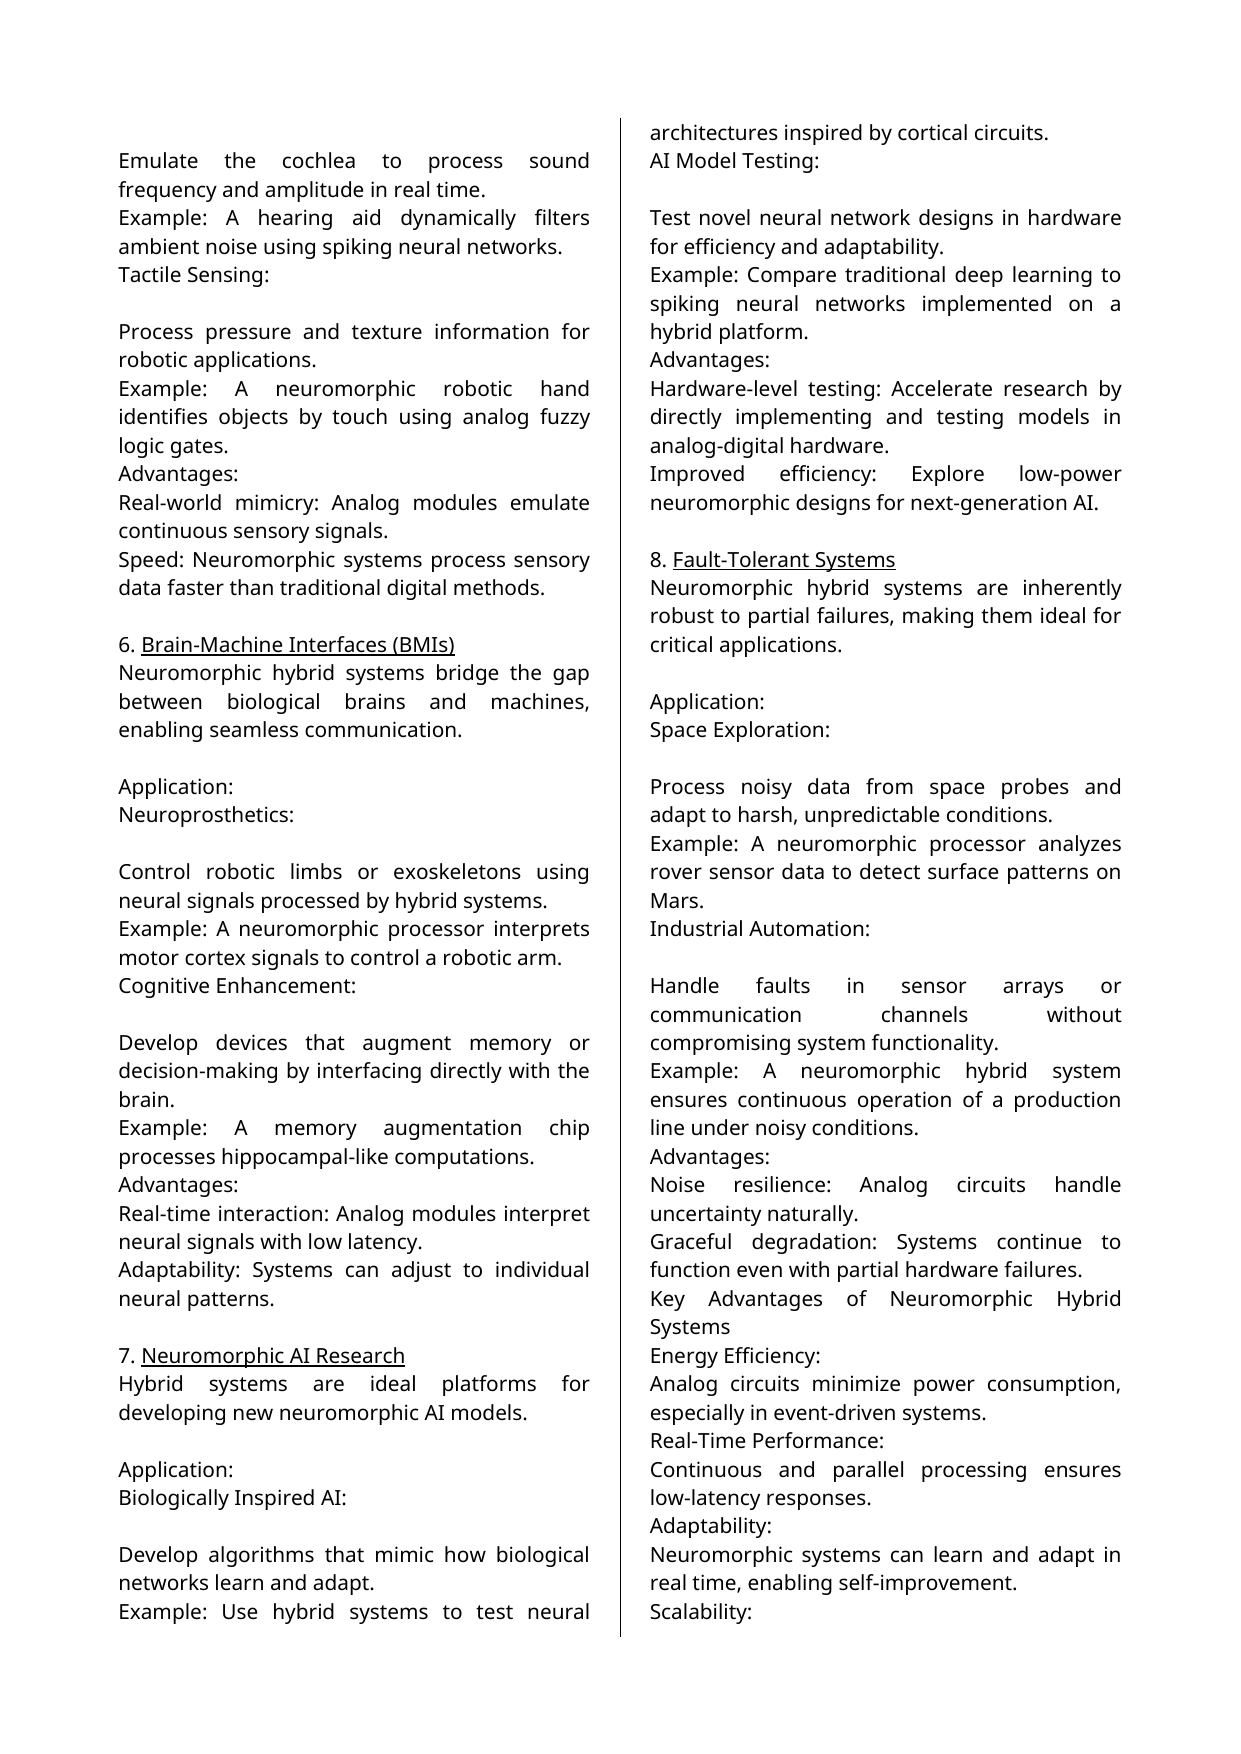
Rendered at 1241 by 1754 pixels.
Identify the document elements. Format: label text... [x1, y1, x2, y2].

text Space Exploration: [649, 715, 1122, 744]
text Advantages: [118, 459, 591, 488]
text Noise resilience: Analog circuits handle uncertainty naturally. [649, 1170, 1122, 1227]
text Biologically Inspired AI: [118, 1483, 591, 1512]
text Tactile Sensing: [118, 260, 591, 289]
text Example: A neuromorphic processor interprets motor cortex signals to control a robotic arm. [118, 914, 591, 971]
text Neuromorphic hybrid systems bridge the gap between biological brains and machines, enabling seamless communication. [118, 658, 591, 744]
text Application: [118, 772, 591, 801]
text Neuroprosthetics: [118, 801, 591, 829]
text Adaptability: Systems can adjust to individual neural patterns. [118, 1256, 591, 1312]
text Control robotic limbs or exoskeletons using neural signals processed by hybrid systems. [118, 857, 591, 914]
text Process noisy data from space probes and adapt to harsh, unpredictable conditions. [649, 772, 1122, 829]
text Real-time interaction: Analog modules interpret neural signals with low latency. [118, 1199, 591, 1256]
text Process pressure and texture information for robotic applications. [118, 317, 591, 374]
text Real-Time Performance: [649, 1426, 1122, 1455]
text Analog circuits minimize power consumption, especially in event-driven systems. [649, 1369, 1122, 1426]
text AI Model Testing: [649, 147, 1122, 175]
text Example: A neuromorphic processor analyzes rover sensor data to detect surface patterns on Mars. [649, 829, 1122, 914]
text Develop algorithms that mimic how biological networks learn and adapt. [118, 1540, 591, 1597]
text Key Advantages of Neuromorphic Hybrid Systems [649, 1284, 1122, 1341]
text Cognitive Enhancement: [118, 971, 591, 1000]
text Adaptability: [649, 1512, 1122, 1540]
text Graceful degradation: Systems continue to function even with partial hardware failures. [649, 1227, 1122, 1284]
text Application: [649, 687, 1122, 715]
text Develop devices that augment memory or decision-making by interfacing directly with the brain. [118, 1028, 591, 1113]
text Real-world mimicry: Analog modules emulate continuous sensory signals. [118, 488, 591, 545]
text Improved efficiency: Explore low-power neuromorphic designs for next-generation AI. [649, 459, 1122, 516]
text Emulate the cochlea to process sound frequency and amplitude in real time. [118, 147, 591, 203]
text Advantages: [118, 1170, 591, 1199]
text Scalability: [649, 1597, 1122, 1625]
text Continuous and parallel processing ensures low-latency responses. [649, 1455, 1122, 1512]
text Neuromorphic systems can learn and adapt in real time, enabling self-improvement. [649, 1540, 1122, 1597]
text Industrial Automation: [649, 914, 1122, 943]
text Hardware-level testing: Accelerate research by directly implementing and testing models in analog-digital hardware. [649, 374, 1122, 459]
text Example: A neuromorphic robotic hand identifies objects by touch using analog fuzzy logic gates. [118, 374, 591, 459]
text 8. Fault-Tolerant Systems [649, 545, 1122, 573]
text Energy Efficiency: [649, 1341, 1122, 1369]
text Advantages: [649, 346, 1122, 374]
text Example: A memory augmentation chip processes hippocampal-like computations. [118, 1113, 591, 1170]
text Example: A neuromorphic hybrid system ensures continuous operation of a production line under noisy conditions. [649, 1057, 1122, 1142]
text Handle faults in sensor arrays or communication channels without compromising system functionality. [649, 971, 1122, 1057]
text 7. Neuromorphic AI Research [118, 1341, 591, 1369]
text Example: Use hybrid systems to test neural [118, 1597, 591, 1625]
text Test novel neural network designs in hardware for efficiency and adaptability. [649, 203, 1122, 260]
text 6. Brain-Machine Interfaces (BMIs) [118, 630, 591, 658]
text Example: Compare traditional deep learning to spiking neural networks implemented on a hybrid platform. [649, 260, 1122, 346]
text Neuromorphic hybrid systems are inherently robust to partial failures, making them ideal for critical applications. [649, 573, 1122, 658]
text Advantages: [649, 1142, 1122, 1170]
text Application: [118, 1455, 591, 1483]
text Speed: Neuromorphic systems process sensory data faster than traditional digital methods. [118, 545, 591, 602]
text Hybrid systems are ideal platforms for developing new neuromorphic AI models. [118, 1369, 591, 1426]
text architectures inspired by cortical circuits. [649, 118, 1122, 147]
text Example: A hearing aid dynamically filters ambient noise using spiking neural networks. [118, 203, 591, 260]
